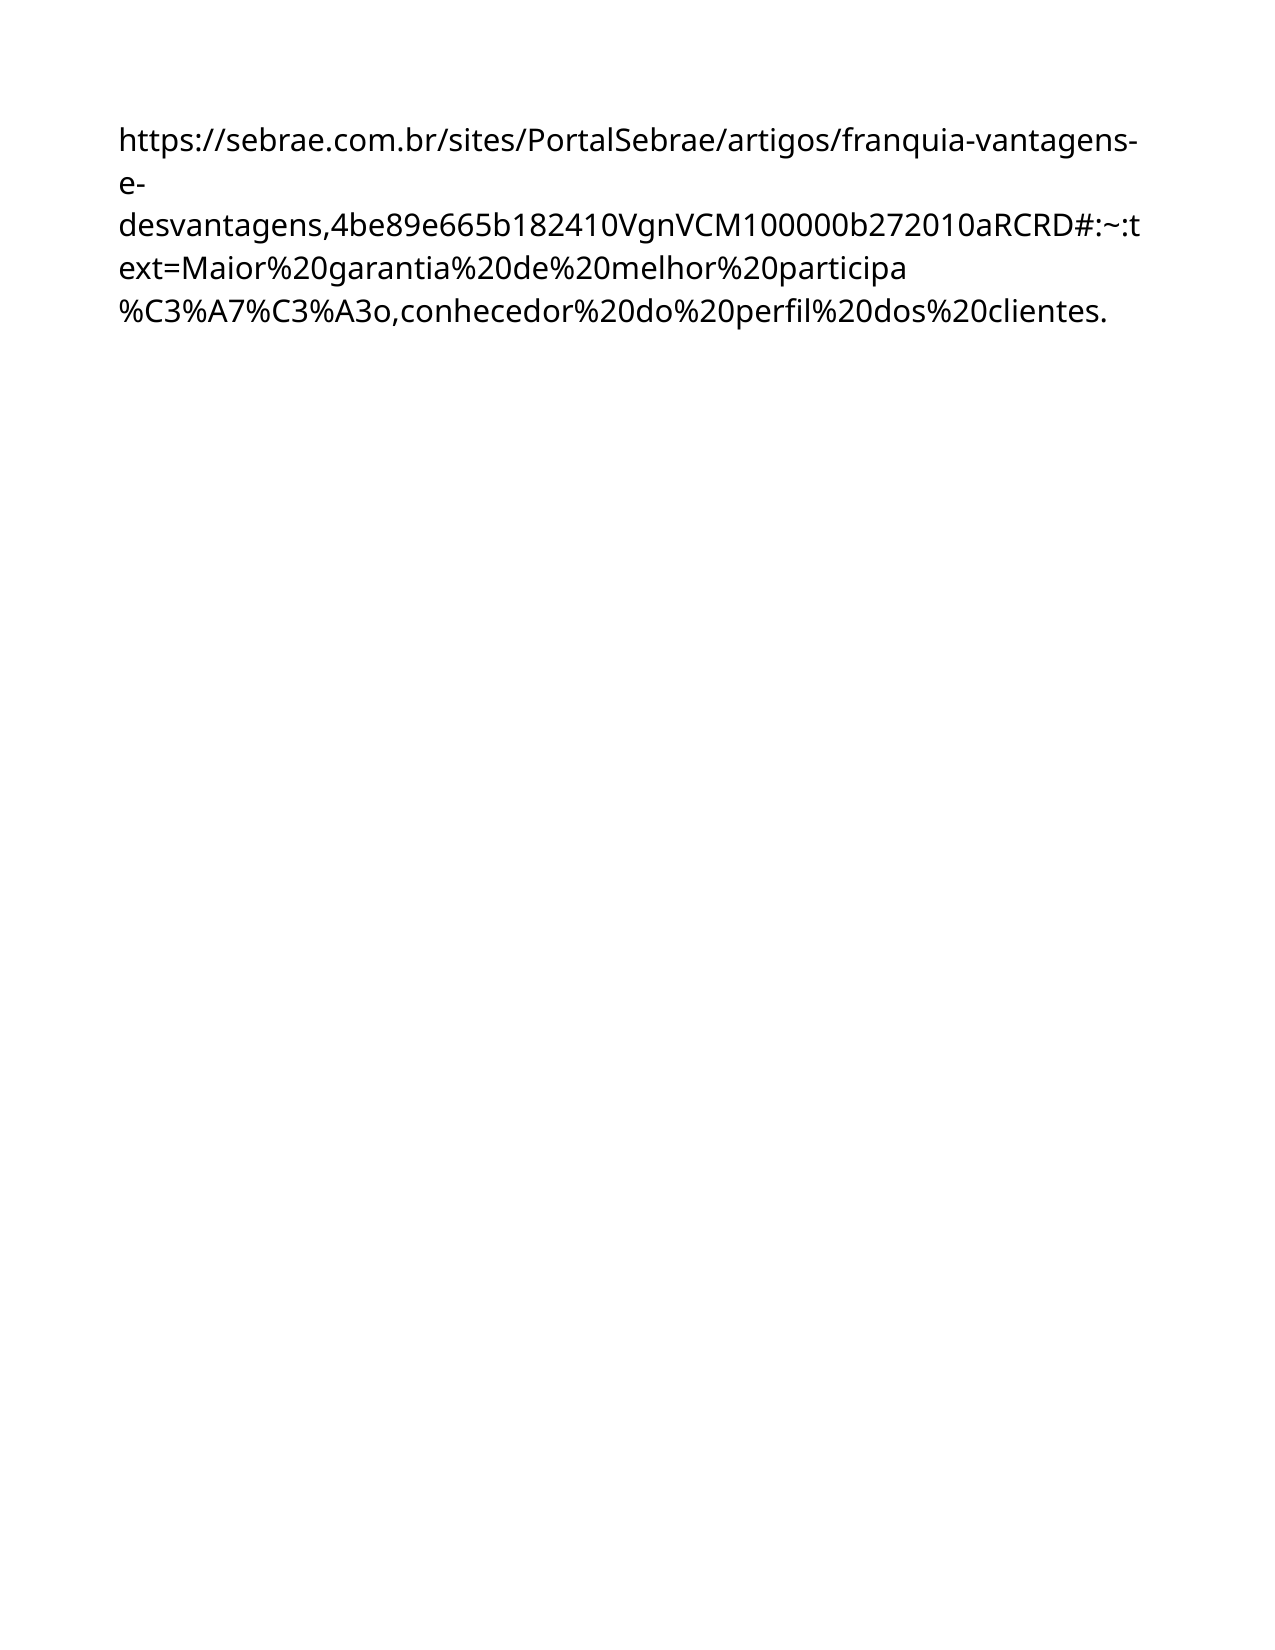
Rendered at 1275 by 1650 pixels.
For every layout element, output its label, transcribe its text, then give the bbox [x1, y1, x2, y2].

text https://sebrae.com.br/sites/PortalSebrae/artigos/franquia-vantagens-e-desvantagens,4be89e665b182410VgnVCM100000b272010aRCRD#:~:text=Maior%20garantia%20de%20melhor%20participa%C3%A7%C3%A3o,conhecedor%20do%20perfil%20dos%20clientes. [118, 118, 1157, 331]
